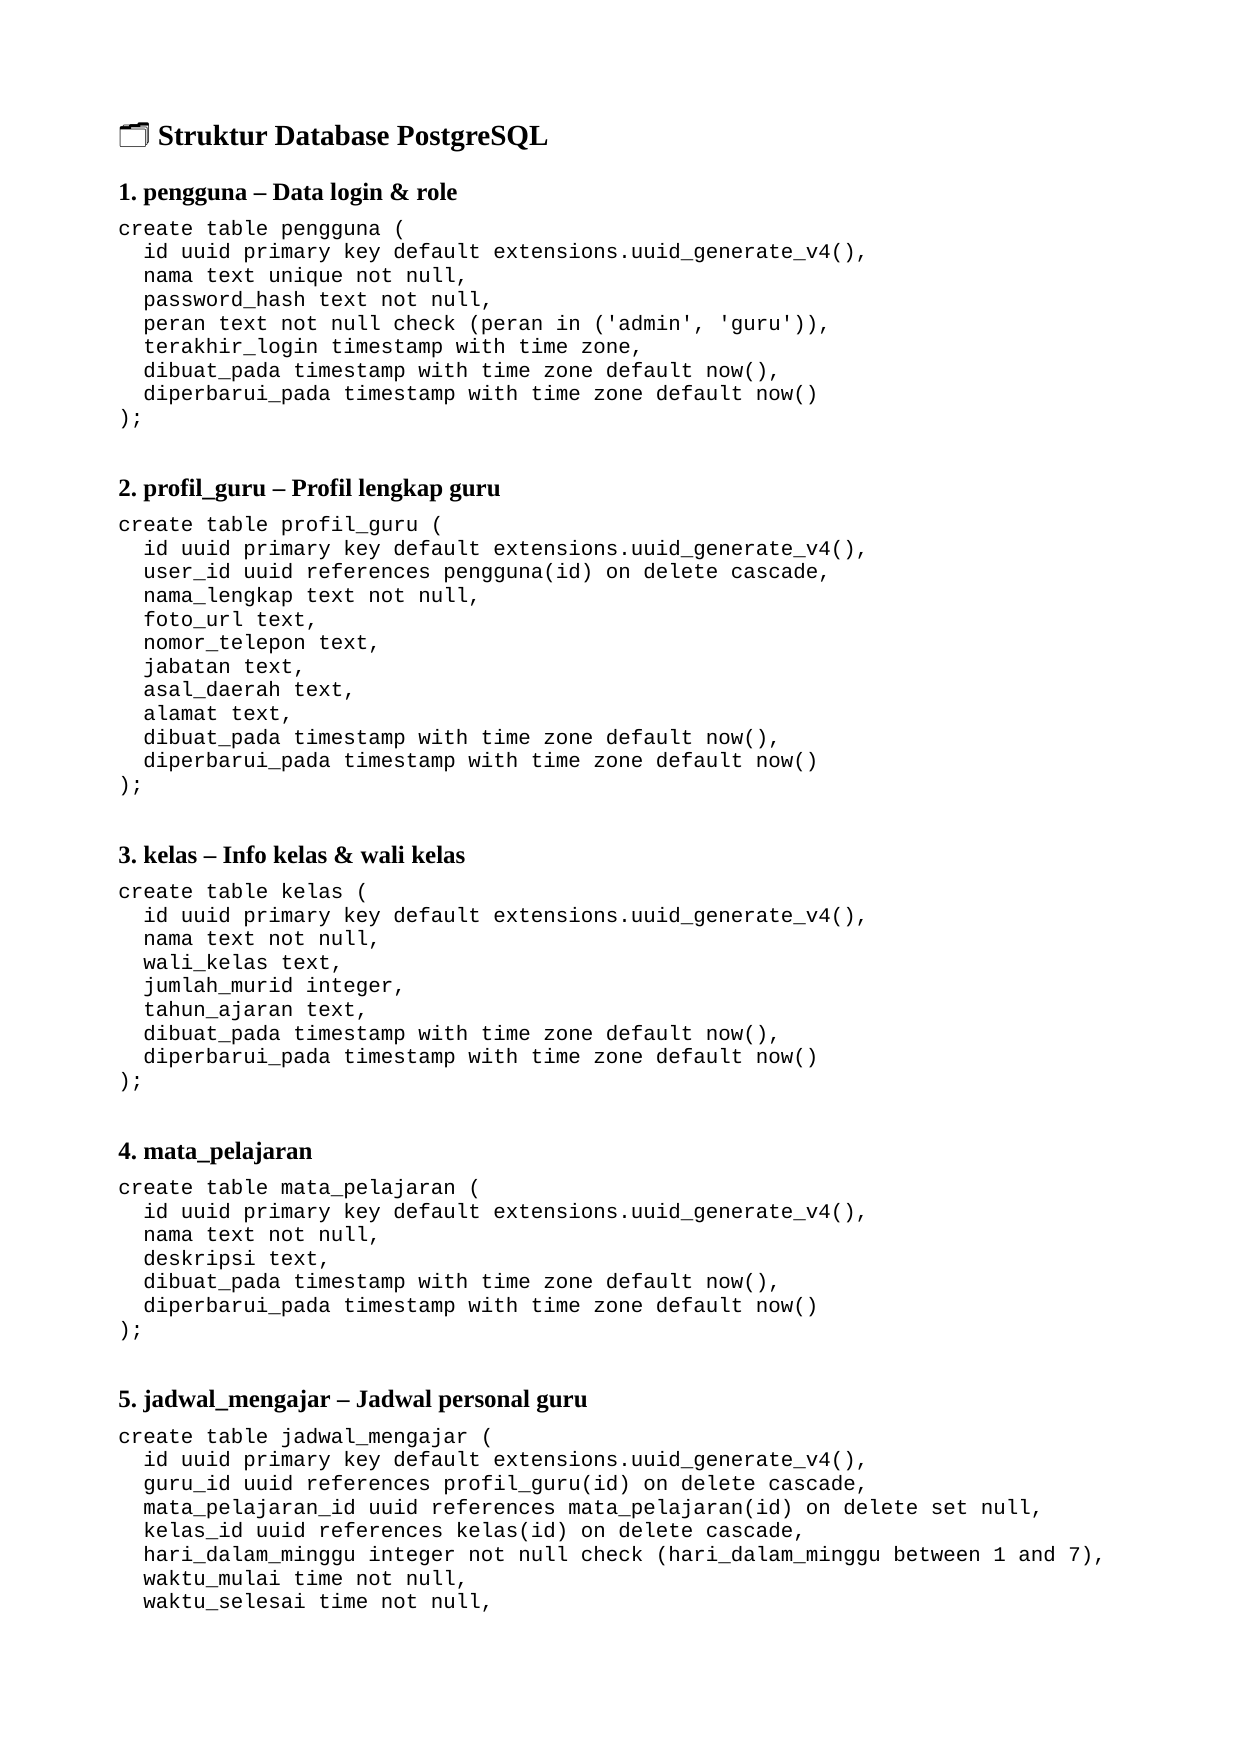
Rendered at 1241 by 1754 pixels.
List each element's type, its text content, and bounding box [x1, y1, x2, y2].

text ); [118, 1070, 1122, 1094]
text create table jadwal_mengajar ( [118, 1426, 1122, 1449]
text id uuid primary key default extensions.uuid_generate_v4(), [118, 1449, 1122, 1473]
text foto_url text, [118, 608, 1122, 632]
subtitle 3. kelas – Info kelas & wali kelas [118, 840, 1122, 868]
subtitle 2. profil_guru – Profil lengkap guru [118, 473, 1122, 501]
text waktu_selesai time not null, [118, 1591, 1122, 1615]
text ); [118, 774, 1122, 798]
text diperbarui_pada timestamp with time zone default now() [118, 383, 1122, 407]
text dibuat_pada timestamp with time zone default now(), [118, 1023, 1122, 1046]
text waktu_mulai time not null, [118, 1568, 1122, 1591]
text create table kelas ( [118, 881, 1122, 904]
text wali_kelas text, [118, 952, 1122, 976]
text nama_lengkap text not null, [118, 585, 1122, 608]
text dibuat_pada timestamp with time zone default now(), [118, 1272, 1122, 1295]
text asal_daerah text, [118, 679, 1122, 703]
text id uuid primary key default extensions.uuid_generate_v4(), [118, 538, 1122, 561]
text password_hash text not null, [118, 289, 1122, 312]
text nama text not null, [118, 928, 1122, 952]
text diperbarui_pada timestamp with time zone default now() [118, 750, 1122, 774]
text id uuid primary key default extensions.uuid_generate_v4(), [118, 242, 1122, 265]
text create table mata_pelajaran ( [118, 1177, 1122, 1201]
text nama text not null, [118, 1224, 1122, 1248]
text diperbarui_pada timestamp with time zone default now() [118, 1295, 1122, 1319]
text nomor_telepon text, [118, 632, 1122, 656]
text user_id uuid references pengguna(id) on delete cascade, [118, 561, 1122, 585]
subtitle 4. mata_pelajaran [118, 1136, 1122, 1164]
text jumlah_murid integer, [118, 976, 1122, 999]
text jabatan text, [118, 656, 1122, 679]
subtitle 1. pengguna – Data login & role [118, 177, 1122, 205]
subtitle 🗂️ Struktur Database PostgreSQL [118, 118, 1122, 152]
text dibuat_pada timestamp with time zone default now(), [118, 360, 1122, 383]
text deskripsi text, [118, 1248, 1122, 1272]
subtitle 5. jadwal_mengajar – Jadwal personal guru [118, 1384, 1122, 1413]
text tahun_ajaran text, [118, 999, 1122, 1023]
text create table pengguna ( [118, 218, 1122, 242]
text ); [118, 407, 1122, 431]
text guru_id uuid references profil_guru(id) on delete cascade, [118, 1473, 1122, 1497]
text peran text not null check (peran in ('admin', 'guru')), [118, 312, 1122, 336]
text kelas_id uuid references kelas(id) on delete cascade, [118, 1520, 1122, 1544]
text diperbarui_pada timestamp with time zone default now() [118, 1046, 1122, 1070]
text mata_pelajaran_id uuid references mata_pelajaran(id) on delete set null, [118, 1497, 1122, 1520]
text nama text unique not null, [118, 265, 1122, 289]
text id uuid primary key default extensions.uuid_generate_v4(), [118, 904, 1122, 928]
text hari_dalam_minggu integer not null check (hari_dalam_minggu between 1 and 7), [118, 1544, 1122, 1568]
text alamat text, [118, 703, 1122, 727]
text create table profil_guru ( [118, 514, 1122, 538]
text ); [118, 1319, 1122, 1342]
text terakhir_login timestamp with time zone, [118, 336, 1122, 360]
text id uuid primary key default extensions.uuid_generate_v4(), [118, 1201, 1122, 1224]
text dibuat_pada timestamp with time zone default now(), [118, 727, 1122, 750]
